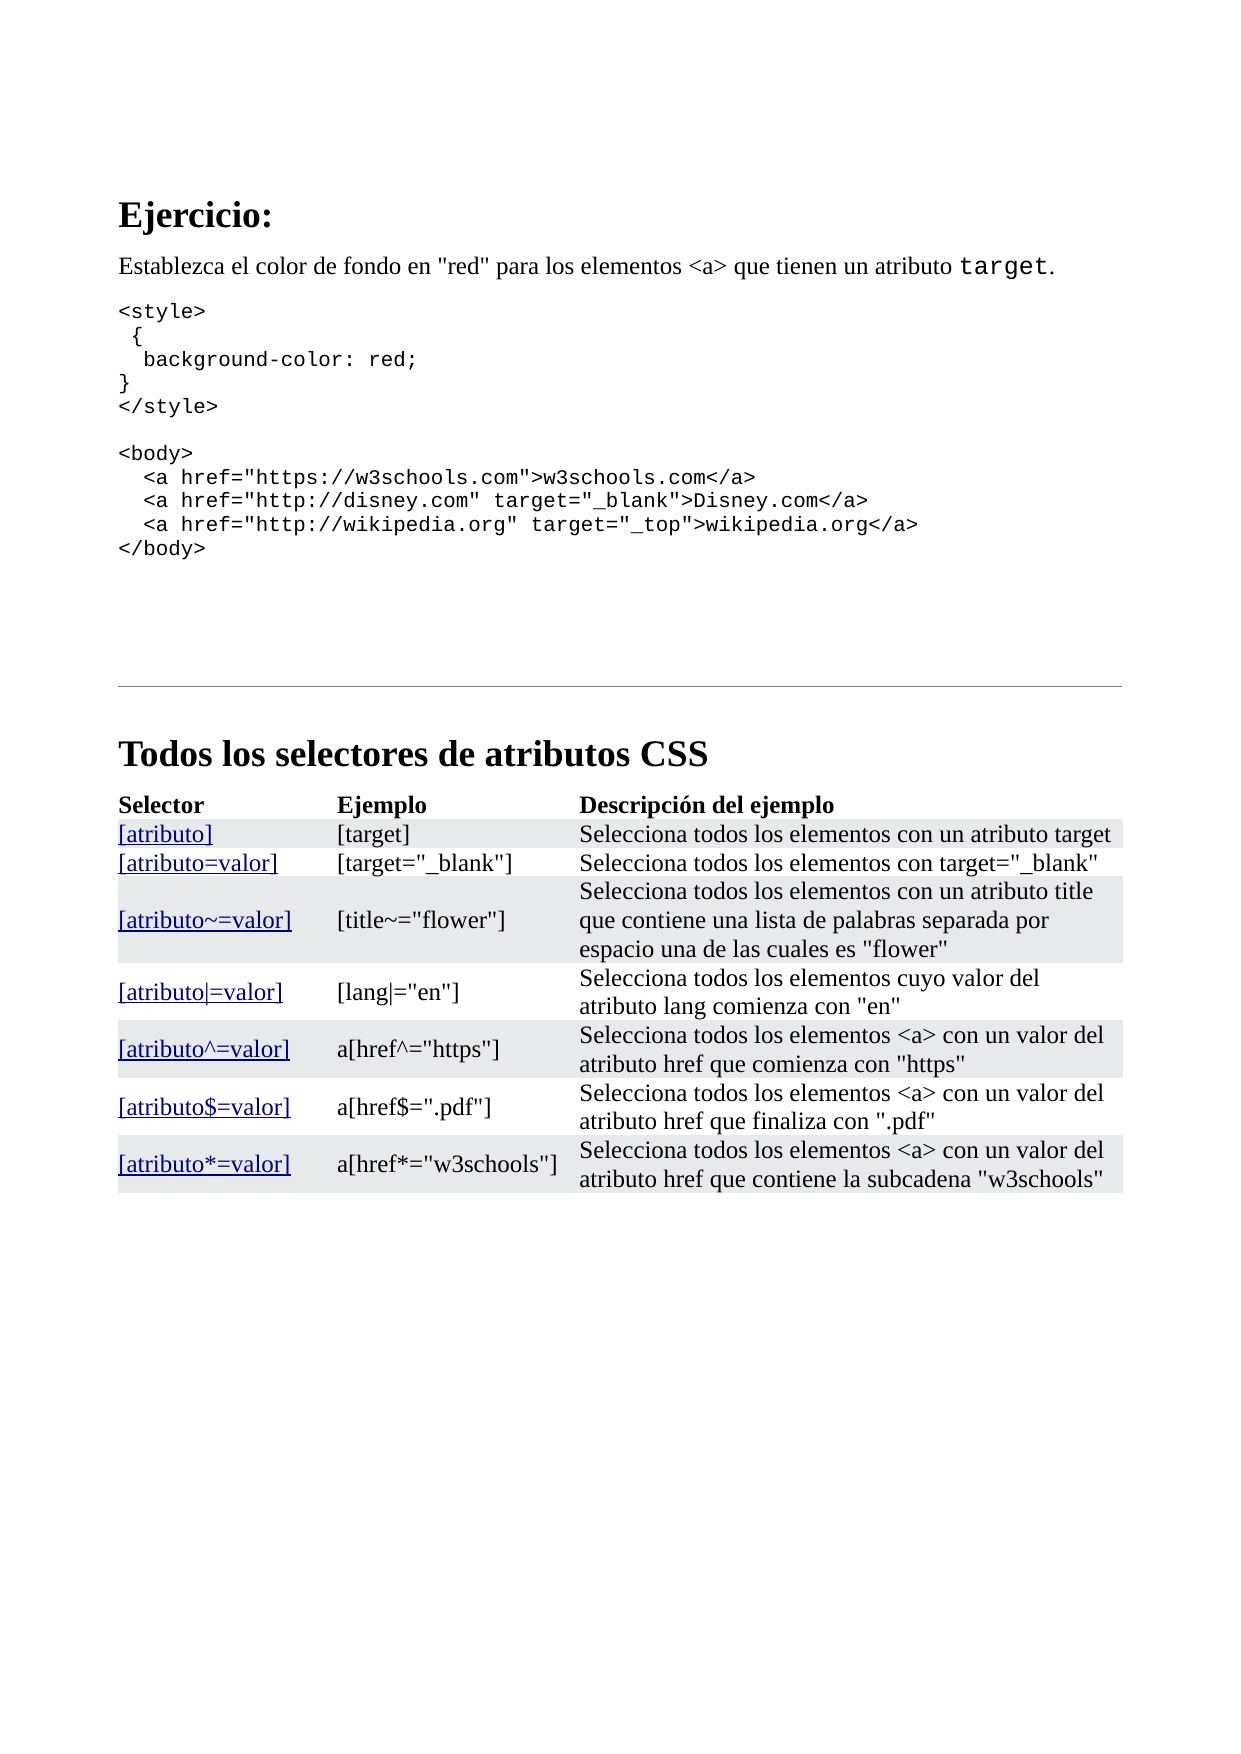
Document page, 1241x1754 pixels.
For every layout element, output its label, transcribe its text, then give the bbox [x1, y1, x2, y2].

text </body> [118, 538, 1122, 561]
table_cell Selecciona todos los elementos <a> con un valor del atributo href que comienza con "https" [579, 1020, 1123, 1078]
text { [118, 325, 1122, 348]
text <a href="http://wikipedia.org" target="_top">wikipedia.org</a> [118, 514, 1122, 538]
table_cell [title~="flower"] [337, 876, 579, 963]
text } [118, 372, 1122, 396]
table_cell [target] [337, 819, 579, 848]
text <body> [118, 443, 1122, 467]
text Establezca el color de fondo en "red" para los elementos <a> que tienen un atributo target. [118, 251, 1122, 282]
table_cell a[href*="w3schools"] [337, 1135, 579, 1193]
table_header Selector [118, 790, 337, 819]
table_cell [atributo] [118, 819, 337, 848]
text background-color: red; [118, 348, 1122, 372]
table_cell Selecciona todos los elementos <a> con un valor del atributo href que contiene la subcadena "w3schools" [579, 1135, 1123, 1193]
table_cell Selecciona todos los elementos con un atributo title que contiene una lista de palabras separada por espacio una de las cuales es "flower" [579, 876, 1123, 963]
text <a href="http://disney.com" target="_blank">Disney.com</a> [118, 490, 1122, 514]
text <style> [118, 301, 1122, 325]
table_cell [atributo|=valor] [118, 963, 337, 1020]
table_cell [atributo^=valor] [118, 1020, 337, 1078]
table_header Ejemplo [337, 790, 579, 819]
table_cell a[href$=".pdf"] [337, 1078, 579, 1135]
table_cell [atributo*=valor] [118, 1135, 337, 1193]
text <a href="https://w3schools.com">w3schools.com</a> [118, 467, 1122, 490]
table_cell Selecciona todos los elementos cuyo valor del atributo lang comienza con "en" [579, 963, 1123, 1020]
table_cell Selecciona todos los elementos <a> con un valor del atributo href que finaliza con ".pdf" [579, 1078, 1123, 1135]
subtitle Todos los selectores de atributos CSS [118, 731, 1122, 774]
table_cell [atributo$=valor] [118, 1078, 337, 1135]
table_cell Selecciona todos los elementos con target="_blank" [579, 848, 1123, 876]
table_header Descripción del ejemplo [579, 790, 1123, 819]
table_cell [atributo=valor] [118, 848, 337, 876]
text </style> [118, 396, 1122, 419]
table_cell [atributo~=valor] [118, 876, 337, 963]
subtitle Ejercicio: [118, 192, 1122, 236]
table_cell a[href^="https"] [337, 1020, 579, 1078]
table_cell Selecciona todos los elementos con un atributo target [579, 819, 1123, 848]
table_cell [target="_blank"] [337, 848, 579, 876]
table_cell [lang|="en"] [337, 963, 579, 1020]
